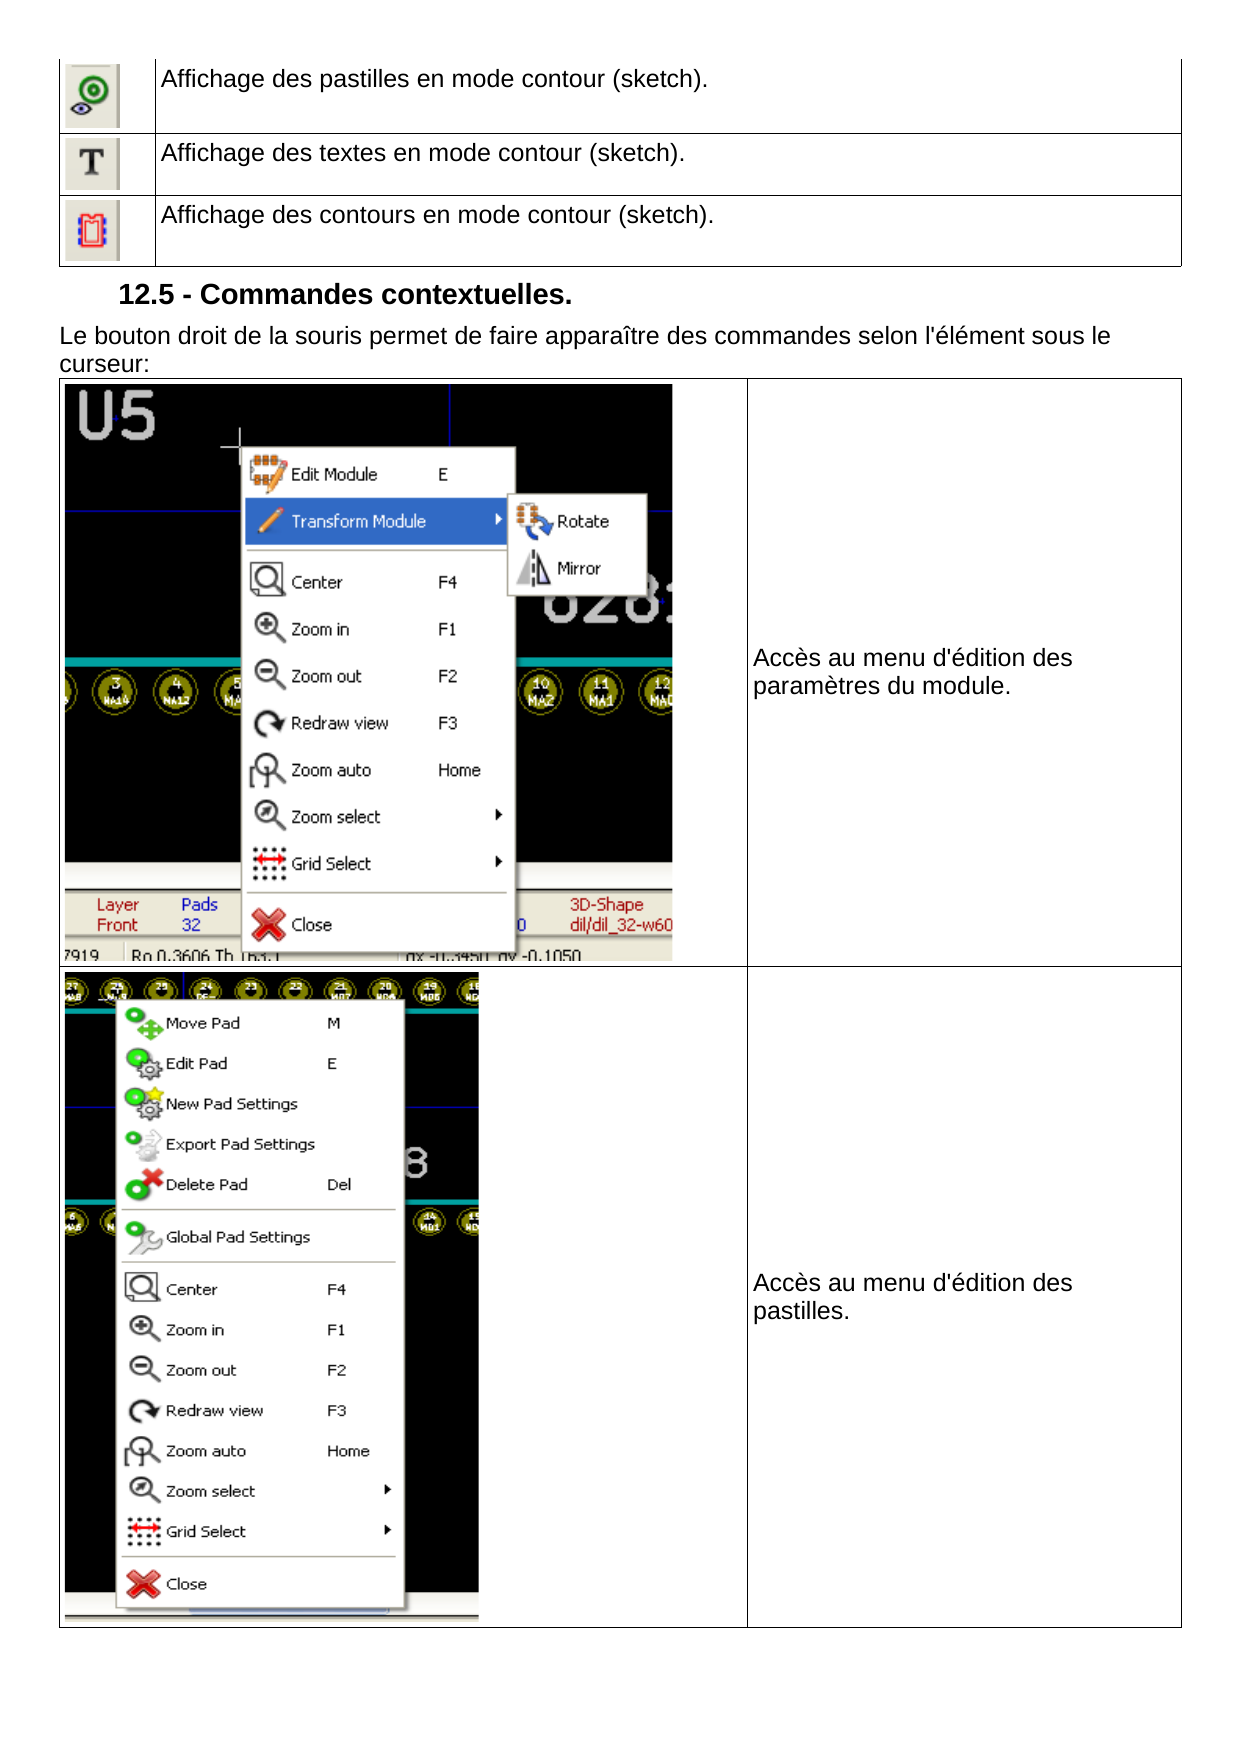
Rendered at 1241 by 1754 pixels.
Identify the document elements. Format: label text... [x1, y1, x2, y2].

picture [64, 138, 120, 190]
table_header [60, 379, 747, 966]
table_cell Accès au menu d'édition des pastilles. [748, 967, 1181, 1627]
subtitle Commandes contextuelles. [118, 278, 1181, 311]
text Le bouton droit de la souris permet de faire apparaître des commandes selon l'élément sous le curseur: [59, 322, 1181, 378]
table_cell [60, 967, 747, 1627]
picture [64, 972, 479, 1622]
picture [64, 384, 673, 961]
table_cell Affichage des textes en mode contour (sketch). [156, 134, 1181, 195]
picture [64, 200, 120, 261]
table_cell Affichage des pastilles en mode contour (sketch). [156, 59, 1181, 133]
picture [64, 64, 120, 128]
table_cell [60, 59, 155, 133]
table_cell [60, 134, 155, 195]
table_cell [60, 196, 155, 266]
table_cell Affichage des contours en mode contour (sketch). [156, 196, 1181, 266]
table_header Accès au menu d'édition des paramètres du module. [748, 379, 1181, 966]
